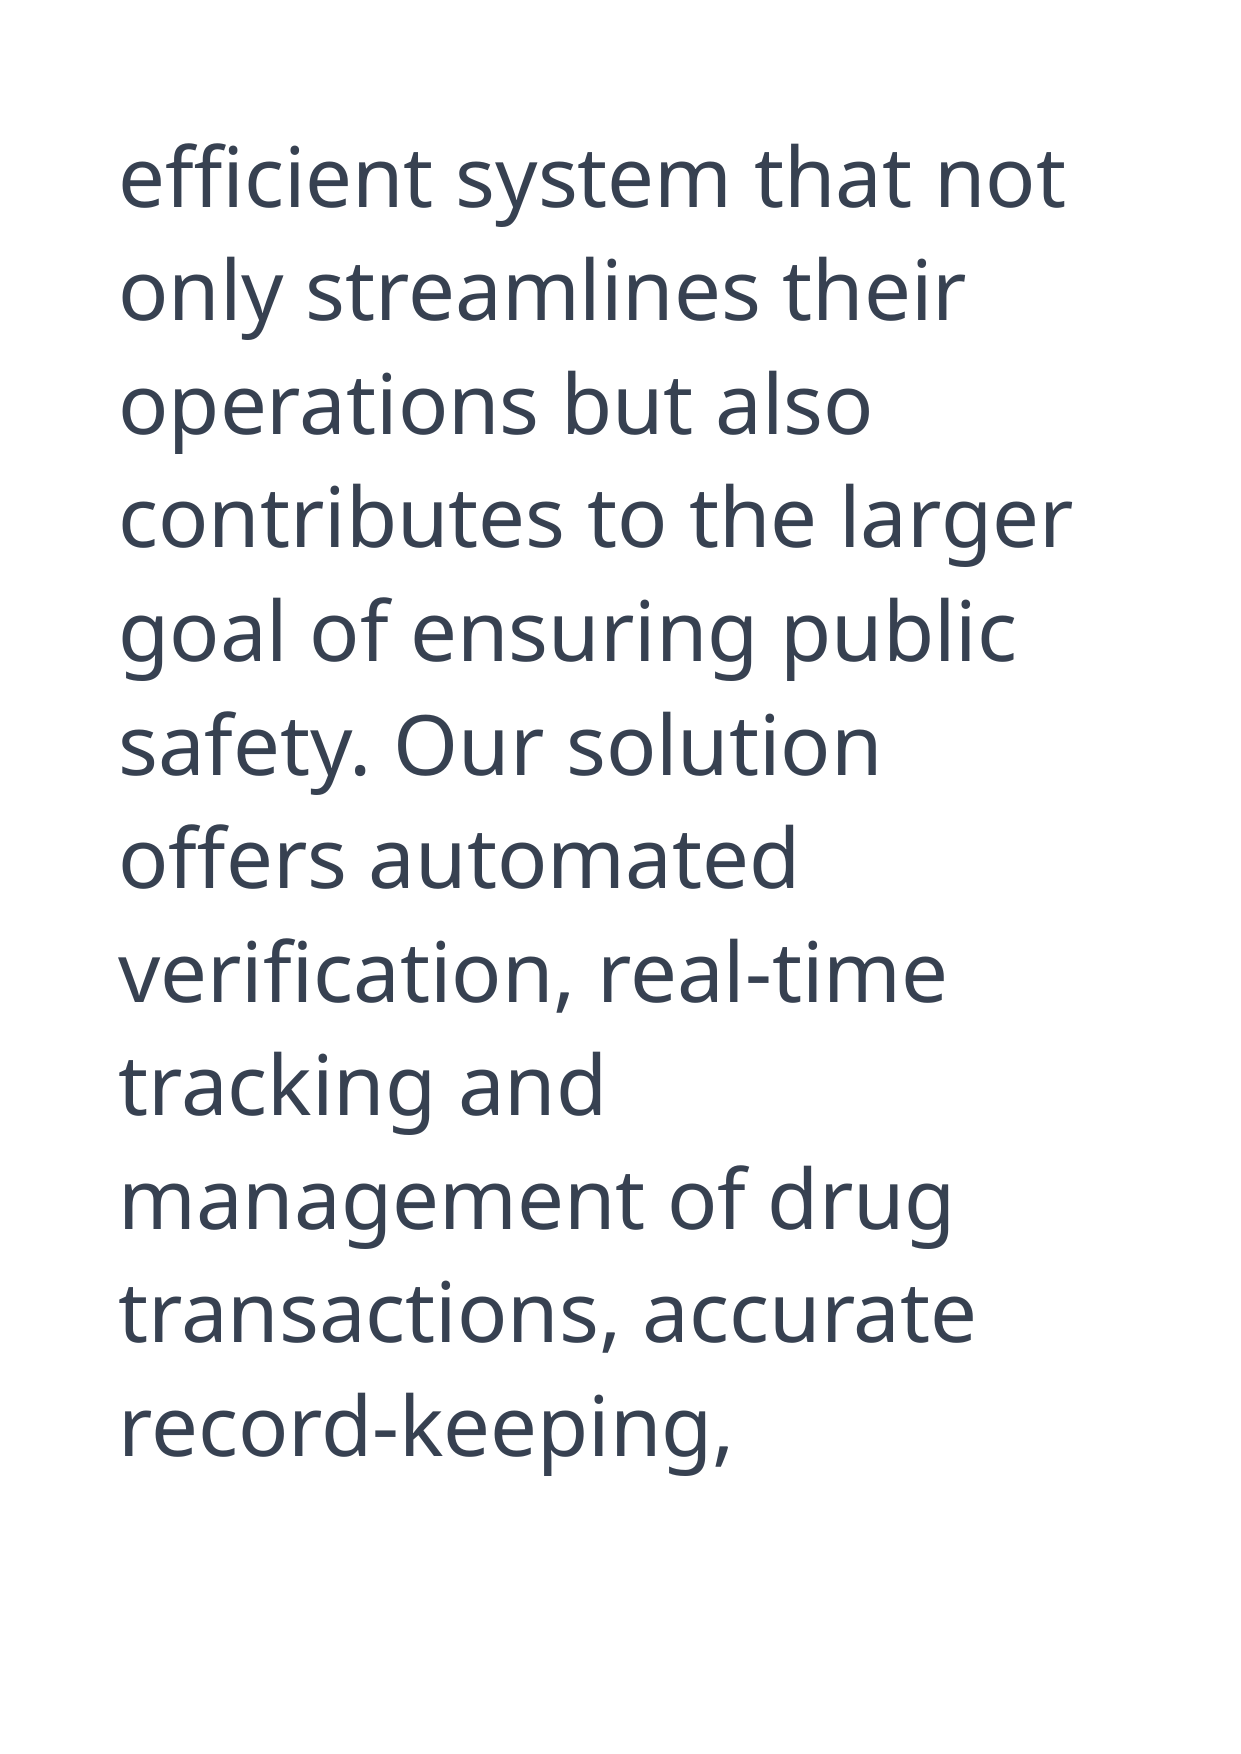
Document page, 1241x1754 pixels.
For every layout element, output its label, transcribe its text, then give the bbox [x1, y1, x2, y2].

text operations but also [118, 345, 1122, 459]
text efficient system that not only streamlines their [118, 118, 1122, 345]
text contributes to the larger goal of ensuring public safety. Our solution offers automated verification, real-time tracking and management of drug transactions, accurate record-keeping, [118, 459, 1122, 1481]
